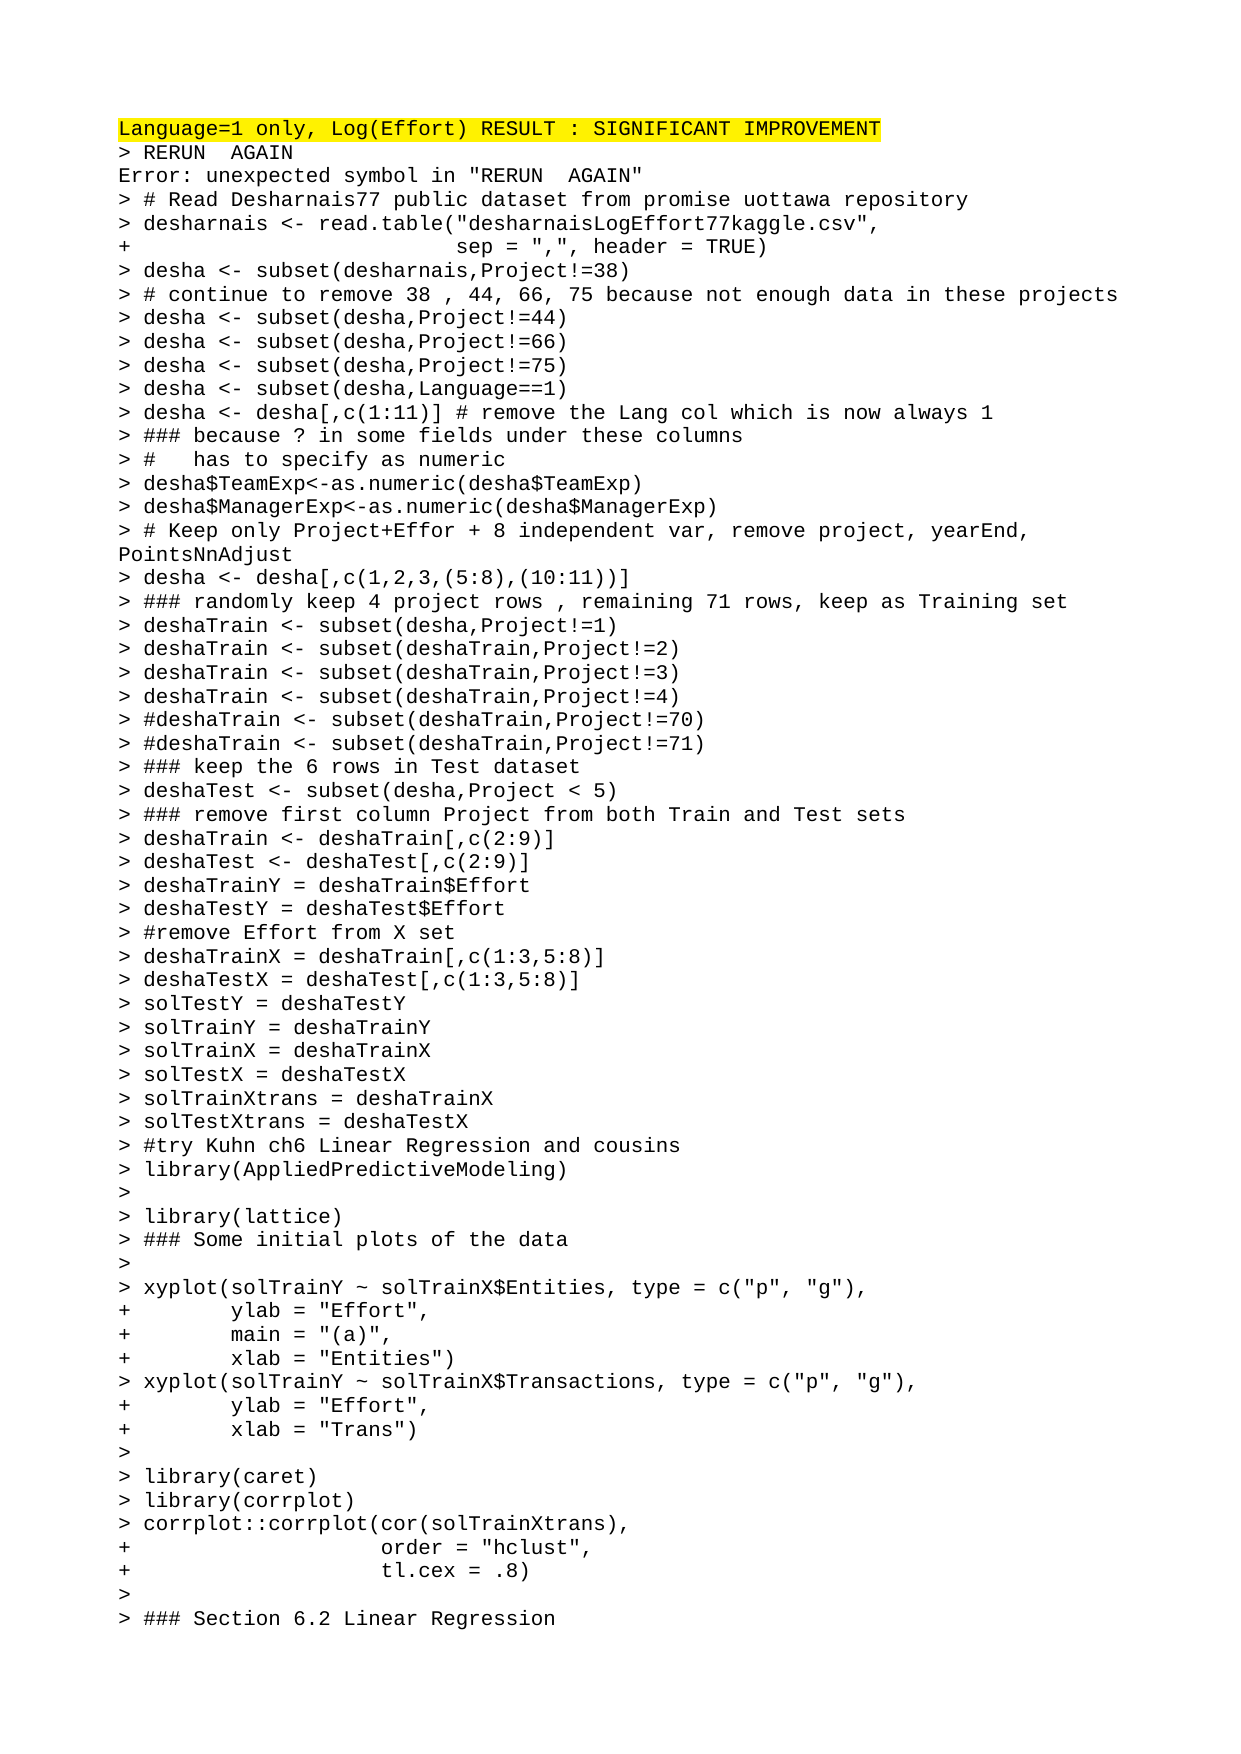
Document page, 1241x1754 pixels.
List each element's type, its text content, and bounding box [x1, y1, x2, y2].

text > RERUN AGAIN [118, 142, 1122, 165]
text > deshaTest <- subset(desha,Project < 5) [118, 780, 1122, 804]
text > library(corrplot) [118, 1489, 1122, 1513]
text + sep = ",", header = TRUE) [118, 236, 1122, 260]
text > desha <- subset(desha,Project!=66) [118, 331, 1122, 354]
text + xlab = "Entities") [118, 1348, 1122, 1371]
text > deshaTrainX = deshaTrain[,c(1:3,5:8)] [118, 946, 1122, 969]
text > ### because ? in some fields under these columns [118, 426, 1122, 449]
text > xyplot(solTrainY ~ solTrainX$Transactions, type = c("p", "g"), [118, 1371, 1122, 1395]
text > ### randomly keep 4 project rows , remaining 71 rows, keep as Training set [118, 591, 1122, 615]
text Language=1 only, Log(Effort) RESULT : SIGNIFICANT IMPROVEMENT [118, 118, 1122, 142]
text > deshaTrainY = deshaTrain$Effort [118, 875, 1122, 898]
text + tl.cex = .8) [118, 1561, 1122, 1584]
text > solTestXtrans = deshaTestX [118, 1111, 1122, 1135]
text > ### keep the 6 rows in Test dataset [118, 757, 1122, 780]
text > desha <- desha[,c(1,2,3,(5:8),(10:11))] [118, 567, 1122, 591]
text + main = "(a)", [118, 1324, 1122, 1348]
text > #try Kuhn ch6 Linear Regression and cousins [118, 1135, 1122, 1158]
text > deshaTrain <- subset(desha,Project!=1) [118, 615, 1122, 638]
text + ylab = "Effort", [118, 1395, 1122, 1419]
text > desharnais <- read.table("desharnaisLogEffort77kaggle.csv", [118, 213, 1122, 236]
text > solTrainXtrans = deshaTrainX [118, 1088, 1122, 1111]
text > library(AppliedPredictiveModeling) [118, 1158, 1122, 1182]
text > desha <- subset(desharnais,Project!=38) [118, 260, 1122, 284]
text > #remove Effort from X set [118, 922, 1122, 946]
text > desha$TeamExp<-as.numeric(desha$TeamExp) [118, 473, 1122, 496]
text > desha <- subset(desha,Project!=75) [118, 354, 1122, 378]
text > ### remove first column Project from both Train and Test sets [118, 804, 1122, 827]
text > #deshaTrain <- subset(deshaTrain,Project!=70) [118, 709, 1122, 733]
text > desha <- subset(desha,Project!=44) [118, 307, 1122, 331]
text > deshaTrain <- subset(deshaTrain,Project!=2) [118, 638, 1122, 662]
text > ### Some initial plots of the data [118, 1229, 1122, 1253]
text > deshaTestX = deshaTest[,c(1:3,5:8)] [118, 969, 1122, 993]
text > deshaTrain <- subset(deshaTrain,Project!=3) [118, 662, 1122, 686]
text > solTestY = deshaTestY [118, 993, 1122, 1017]
text Error: unexpected symbol in "RERUN AGAIN" [118, 165, 1122, 189]
text > library(lattice) [118, 1206, 1122, 1229]
text > # has to specify as numeric [118, 449, 1122, 473]
text + ylab = "Effort", [118, 1300, 1122, 1324]
text > xyplot(solTrainY ~ solTrainX$Entities, type = c("p", "g"), [118, 1277, 1122, 1300]
text > desha <- subset(desha,Language==1) [118, 378, 1122, 402]
text > corrplot::corrplot(cor(solTrainXtrans), [118, 1513, 1122, 1537]
text > desha$ManagerExp<-as.numeric(desha$ManagerExp) [118, 496, 1122, 520]
text > library(caret) [118, 1466, 1122, 1489]
text > # Read Desharnais77 public dataset from promise uottawa repository [118, 189, 1122, 213]
text > [118, 1253, 1122, 1277]
text > #deshaTrain <- subset(deshaTrain,Project!=71) [118, 733, 1122, 757]
text + order = "hclust", [118, 1537, 1122, 1561]
text > solTrainX = deshaTrainX [118, 1040, 1122, 1064]
text > deshaTest <- deshaTest[,c(2:9)] [118, 851, 1122, 875]
text > deshaTrain <- subset(deshaTrain,Project!=4) [118, 686, 1122, 709]
text > desha <- desha[,c(1:11)] # remove the Lang col which is now always 1 [118, 402, 1122, 426]
text > solTrainY = deshaTrainY [118, 1017, 1122, 1040]
text > [118, 1442, 1122, 1466]
text > ### Section 6.2 Linear Regression [118, 1608, 1122, 1631]
text > [118, 1182, 1122, 1206]
text > deshaTrain <- deshaTrain[,c(2:9)] [118, 827, 1122, 851]
text > [118, 1584, 1122, 1608]
text > # continue to remove 38 , 44, 66, 75 because not enough data in these projects [118, 284, 1122, 307]
text > deshaTestY = deshaTest$Effort [118, 898, 1122, 922]
text + xlab = "Trans") [118, 1419, 1122, 1442]
text > solTestX = deshaTestX [118, 1064, 1122, 1088]
text > # Keep only Project+Effor + 8 independent var, remove project, yearEnd, PointsNnAdjust [118, 520, 1122, 567]
